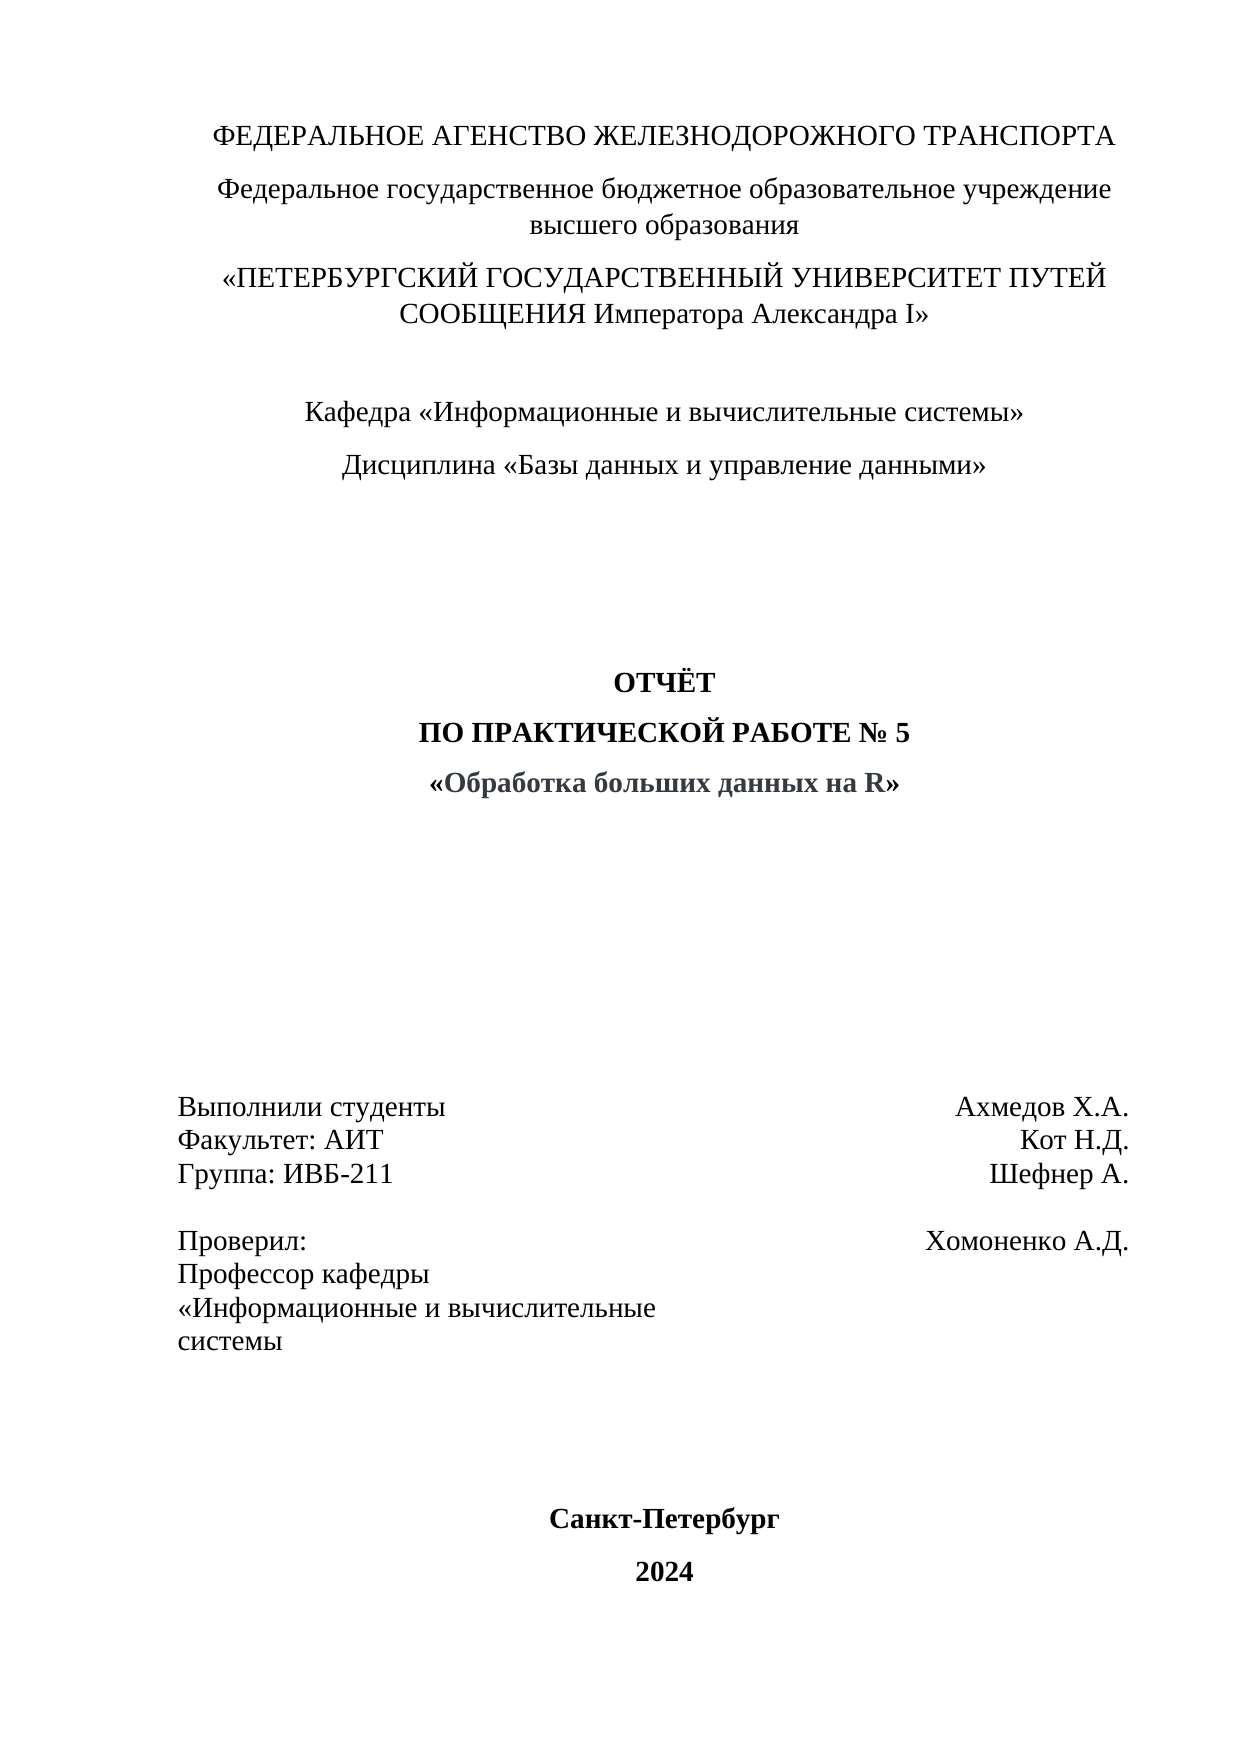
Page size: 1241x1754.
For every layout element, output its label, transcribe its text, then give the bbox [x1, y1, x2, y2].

text ОТЧЁТ [177, 665, 1152, 698]
text Федеральное государственное бюджетное образовательное учреждение высшего образования [177, 171, 1152, 241]
text ПО ПРАКТИЧЕСКОЙ РАБОТЕ № 5 [177, 715, 1152, 749]
table_header Выполнили студенты Факультет: АИТ Группа: ИВБ-211 [166, 1089, 848, 1223]
text 2024 [177, 1554, 1152, 1587]
text «Обработка больших данных на R» [177, 765, 1152, 799]
text Санкт-Петербург [177, 1501, 1152, 1534]
table_cell Проверил: Профессор кафедры «Информационные и вычислительные системы [166, 1223, 848, 1391]
text Кафедра «Информационные и вычислительные системы» [177, 394, 1152, 427]
text Дисциплина «Базы данных и управление данными» [177, 447, 1152, 480]
text «ПЕТЕРБУРГСКИЙ ГОСУДАРСТВЕННЫЙ УНИВЕРСИТЕТ ПУТЕЙ СООБЩЕНИЯ Императора Александра I» [177, 260, 1152, 329]
text ФЕДЕРАЛЬНОЕ АГЕНСТВО ЖЕЛЕЗНОДОРОЖНОГО ТРАНСПОРТА [177, 118, 1152, 152]
table_cell Хомоненко А.Д. [848, 1223, 1140, 1391]
table_header Ахмедов Х.А. Кот Н.Д. Шефнер А. [848, 1089, 1140, 1223]
